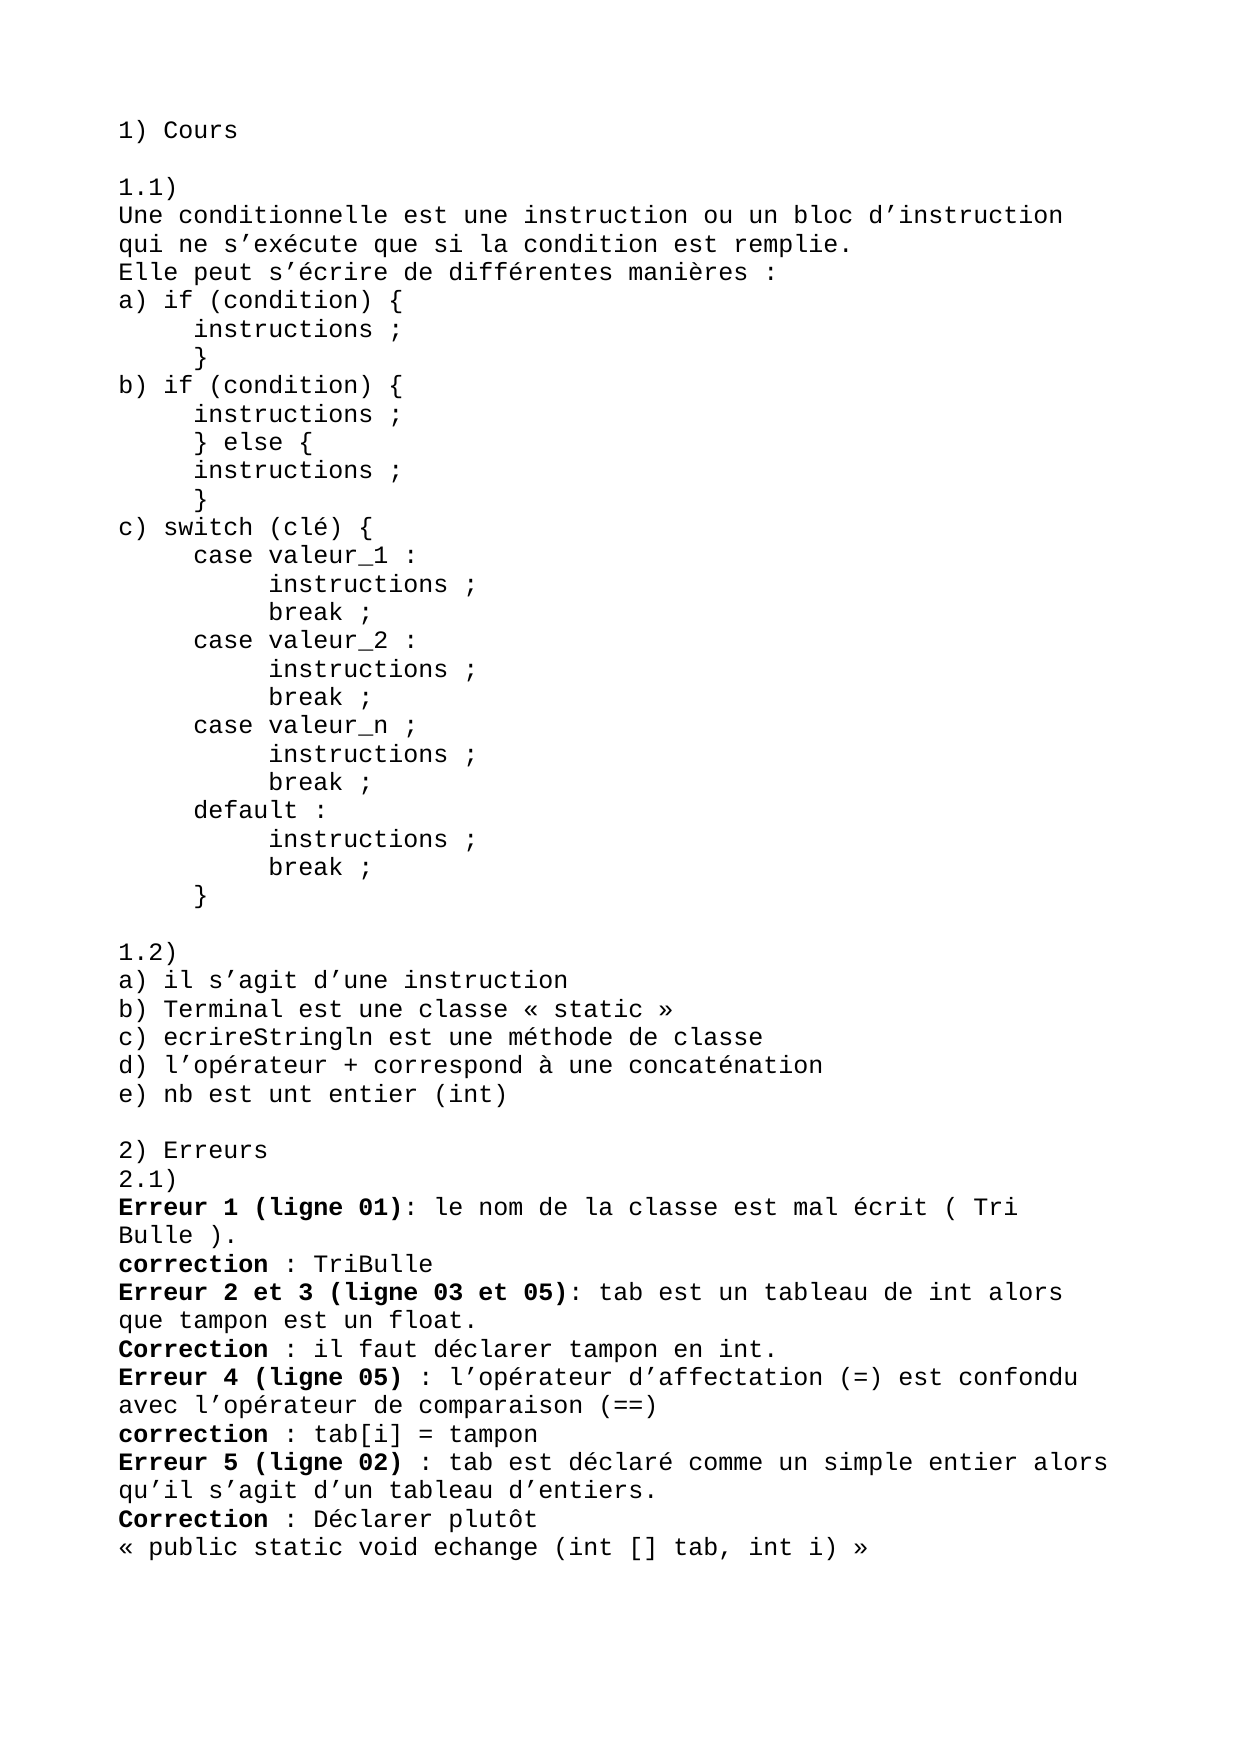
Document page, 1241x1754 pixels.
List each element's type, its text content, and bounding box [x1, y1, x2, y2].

text a) if (condition) { [118, 288, 1122, 316]
text instructions ; [118, 458, 1122, 486]
text Erreur 4 (ligne 05) : l’opérateur d’affectation (=) est confondu avec l’opérateur de comparaison (==) [118, 1365, 1122, 1421]
text 2) Erreurs [118, 1138, 1122, 1166]
text 2.1) [118, 1166, 1122, 1195]
text Erreur 2 et 3 (ligne 03 et 05): tab est un tableau de int alors que tampon est un float. [118, 1280, 1122, 1336]
text Elle peut s’écrire de différentes manières : [118, 260, 1122, 288]
text break ; [118, 855, 1122, 883]
text case valeur_1 : [118, 543, 1122, 571]
text e) nb est unt entier (int) [118, 1081, 1122, 1110]
text default : [118, 798, 1122, 826]
text } else { [118, 430, 1122, 458]
text a) il s’agit d’une instruction [118, 968, 1122, 996]
text Correction : il faut déclarer tampon en int. [118, 1336, 1122, 1365]
text instructions ; [118, 571, 1122, 600]
text instructions ; [118, 741, 1122, 770]
text instructions ; [118, 656, 1122, 685]
text Erreur 1 (ligne 01): le nom de la classe est mal écrit ( Tri Bulle ). [118, 1195, 1122, 1251]
text instructions ; [118, 401, 1122, 430]
text 1.2) [118, 940, 1122, 968]
text break ; [118, 770, 1122, 798]
text break ; [118, 685, 1122, 713]
text Une conditionnelle est une instruction ou un bloc d’instruction qui ne s’exécute que si la condition est remplie. [118, 203, 1122, 260]
text c) ecrireStringln est une méthode de classe [118, 1025, 1122, 1053]
text correction : TriBulle [118, 1251, 1122, 1280]
text 1.1) [118, 175, 1122, 203]
text case valeur_2 : [118, 628, 1122, 656]
text b) Terminal est une classe « static » [118, 996, 1122, 1025]
text b) if (condition) { [118, 373, 1122, 401]
text c) switch (clé) { [118, 515, 1122, 543]
text correction : tab[i] = tampon [118, 1421, 1122, 1450]
text Erreur 5 (ligne 02) : tab est déclaré comme un simple entier alors qu’il s’agit d’un tableau d’entiers. [118, 1450, 1122, 1506]
text } [118, 883, 1122, 911]
text 1) Cours [118, 118, 1122, 146]
text case valeur_n ; [118, 713, 1122, 741]
text break ; [118, 600, 1122, 628]
text Correction : Déclarer plutôt [118, 1506, 1122, 1535]
text d) l’opérateur + correspond à une concaténation [118, 1053, 1122, 1081]
text instructions ; [118, 316, 1122, 345]
text instructions ; [118, 826, 1122, 855]
text « public static void echange (int [] tab, int i) » [118, 1535, 1122, 1563]
text } [118, 345, 1122, 373]
text } [118, 486, 1122, 515]
